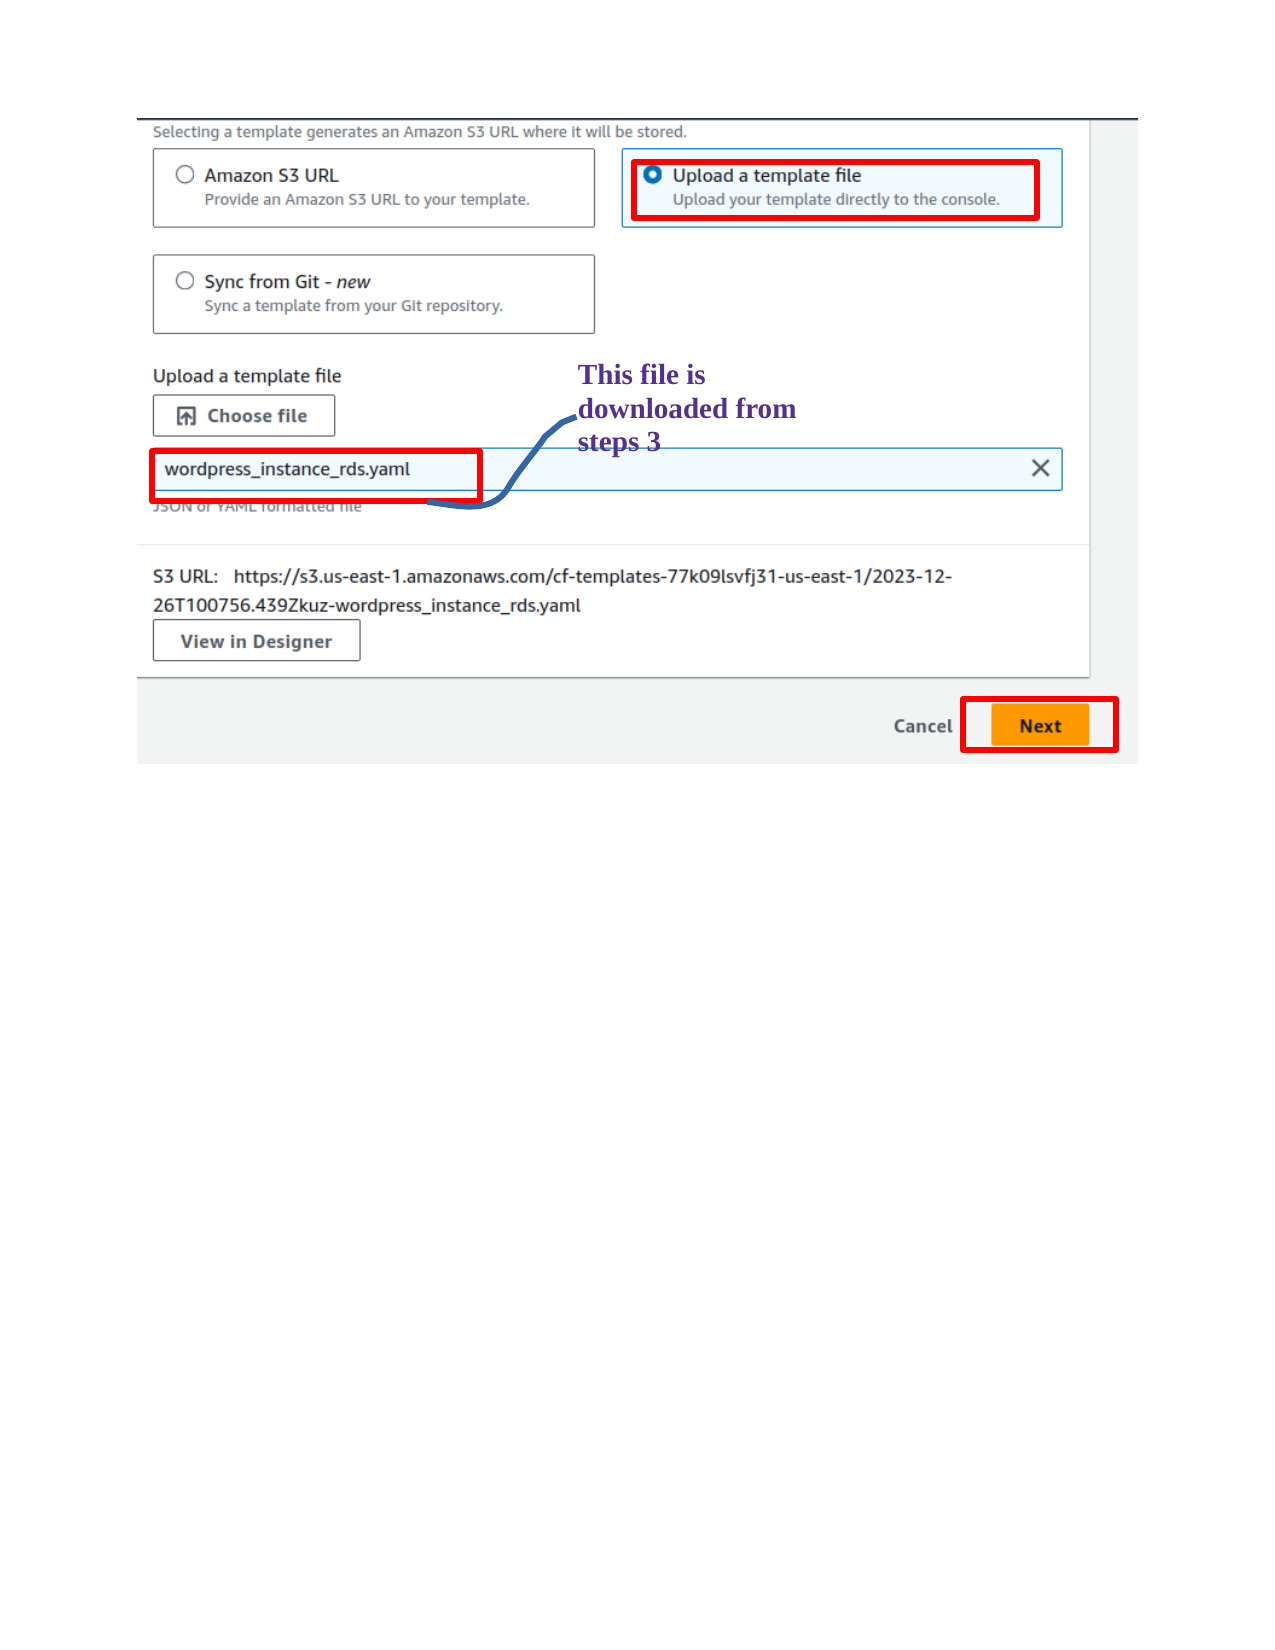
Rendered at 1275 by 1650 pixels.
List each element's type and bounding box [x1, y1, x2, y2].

picture [136, 118, 1139, 764]
